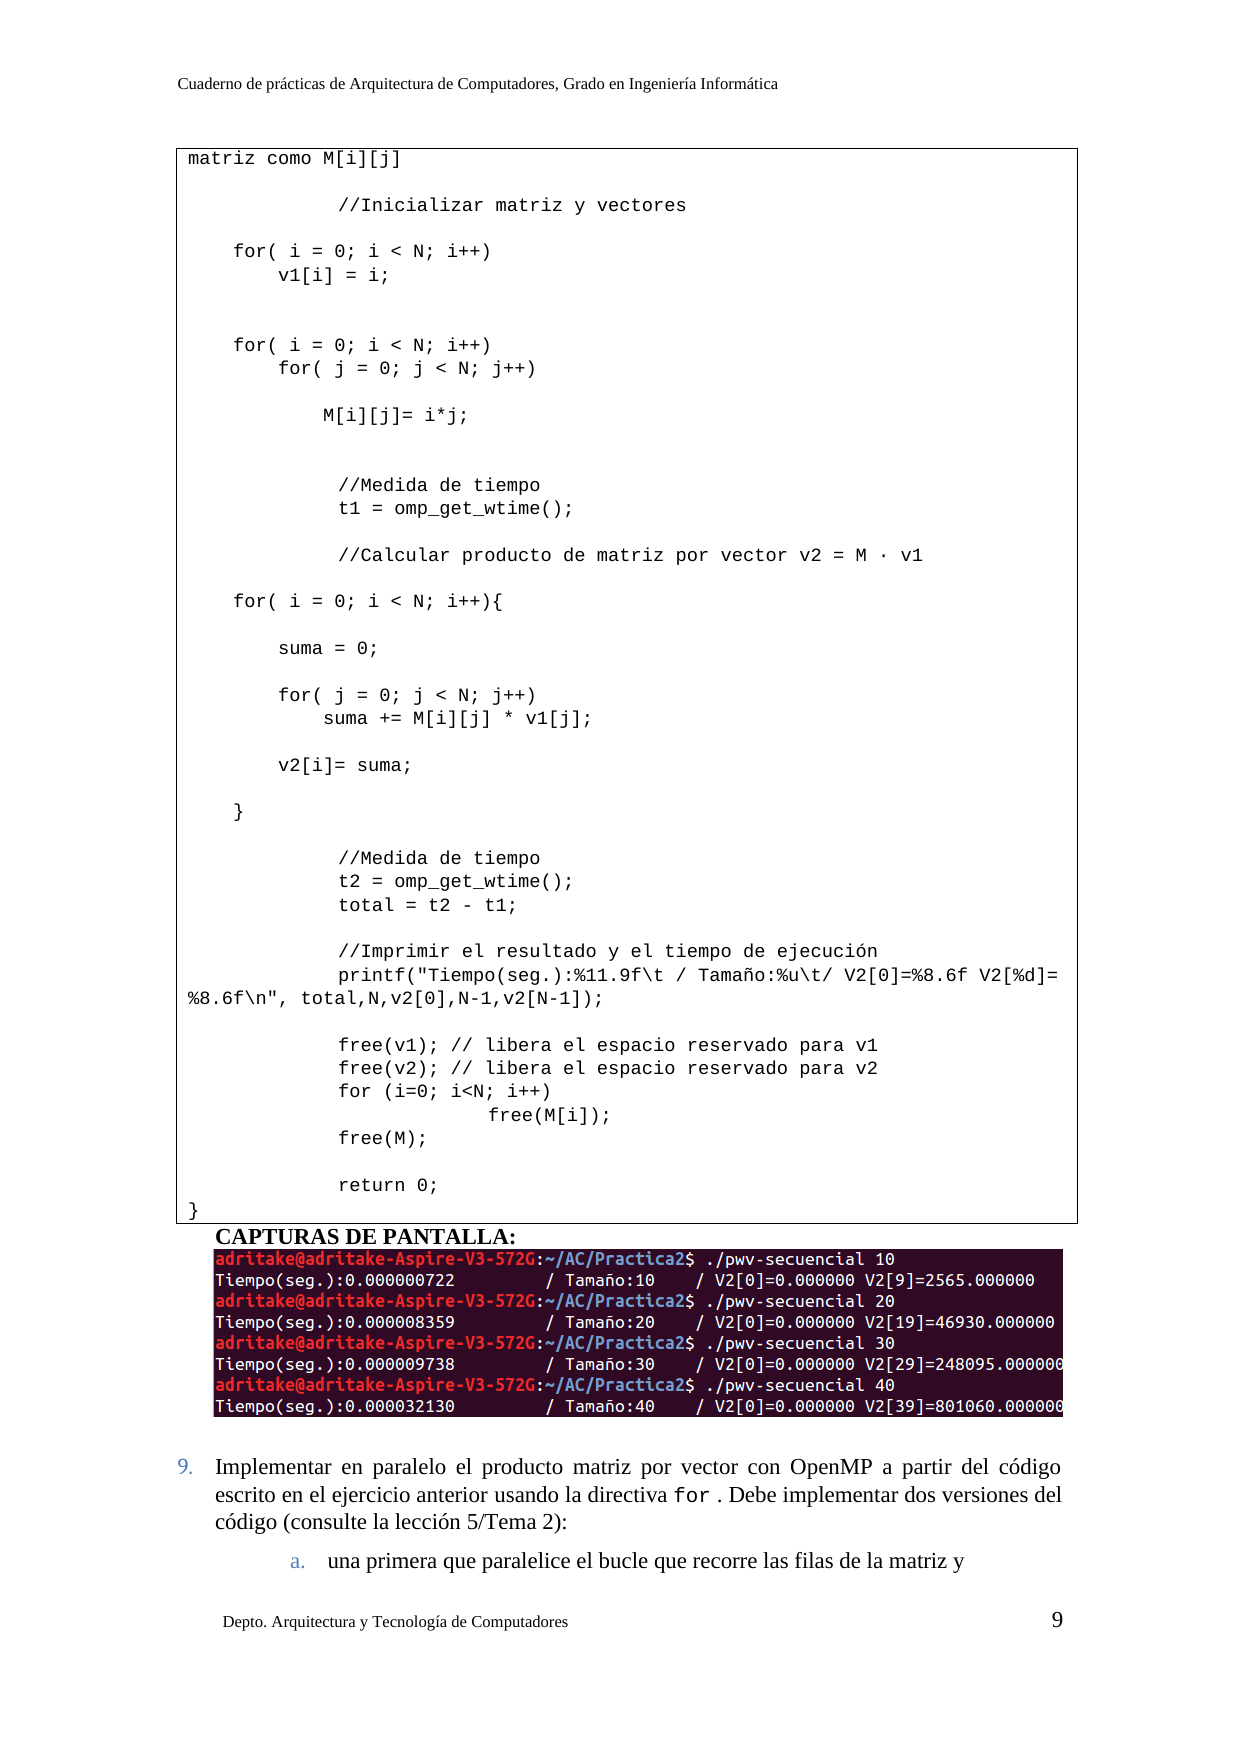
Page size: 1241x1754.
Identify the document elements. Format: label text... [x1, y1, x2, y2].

table_header matriz como M[i][j] //Inicializar matriz y vectores for( i = 0; i < N; i++) v1[i] = i; for( i = 0; i < N; i++) for( j = 0; j < N; j++) M[i][j]= i*j; //Medida de tiempo t1 = omp_get_wtime(); //Calcular producto de matriz por vector v2 = M · v1 for( i = 0; i < N; i++){ suma = 0; for( j = 0; j < N; j++) suma += M[i][j] * v1[j]; v2[i]= suma; } //Medida de tiempo t2 = omp_get_wtime(); total = t2 - t1; //Imprimir el resultado y el tiempo de ejecución printf("Tiempo(seg.):%11.9f\t / Tamaño:%u\t/ V2[0]=%8.6f V2[%d]=%8.6f\n", total,N,v2[0],N-1,v2[N-1]); free(v1); // libera el espacio reservado para v1 free(v2); // libera el espacio reservado para v2 for (i=0; i<N; i++) free(M[i]); free(M); return 0; } [177, 149, 1077, 1222]
list Implementar en paralelo el producto matriz por vector con OpenMP a partir del código escrito en el ejercicio anterior usando la directiva for . Debe implementar dos versiones del código (consulte la lección 5/Tema 2): [177, 1453, 1063, 1535]
text CAPTURAS DE PANTALLA: [215, 1224, 1063, 1249]
picture [212, 1249, 1063, 1417]
list una primera que paralelice el bucle que recorre las filas de la matriz y [290, 1547, 1063, 1574]
